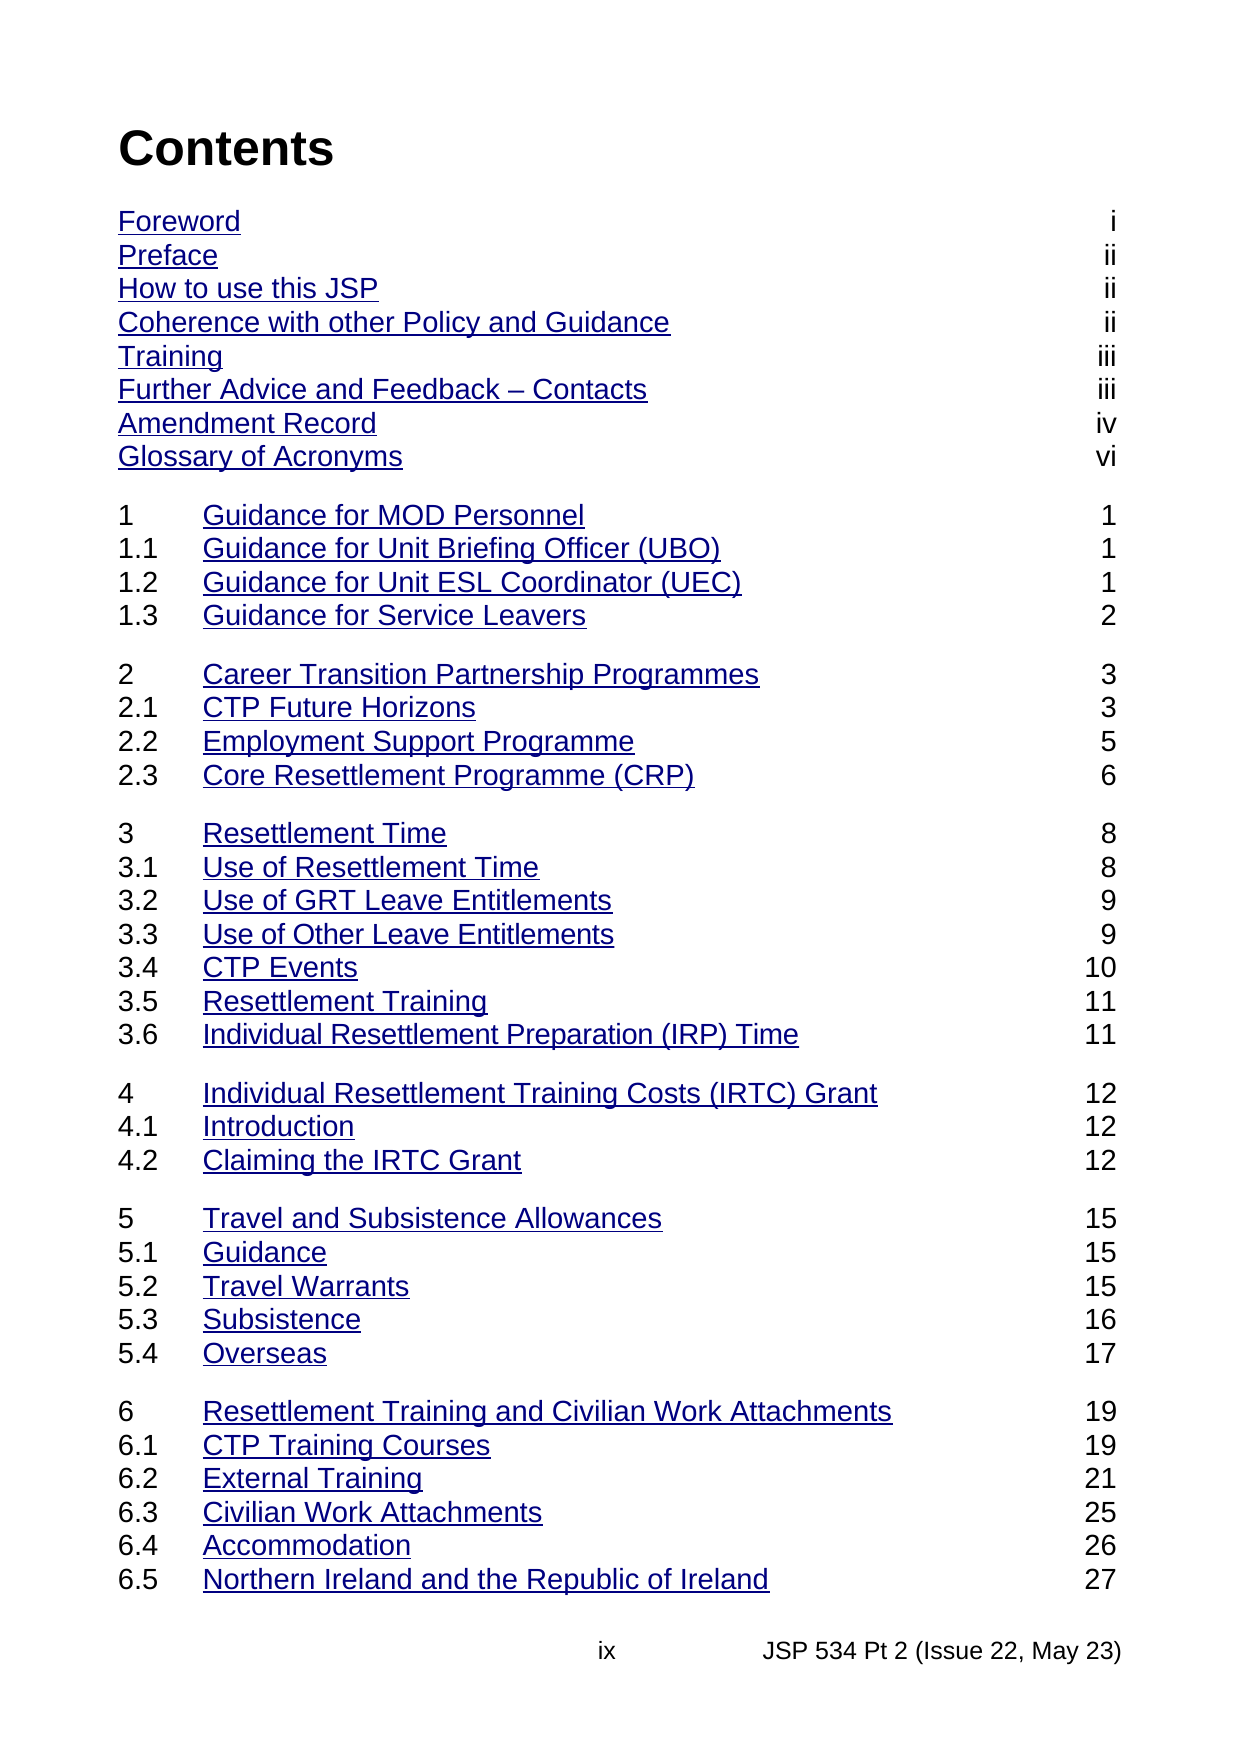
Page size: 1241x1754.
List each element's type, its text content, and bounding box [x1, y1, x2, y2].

table_cell vi [1036, 439, 1122, 473]
table_cell Guidance for Unit ESL Coordinator (UEC) [191, 565, 1036, 598]
table_cell Training [118, 339, 1036, 372]
table_cell 3 [1036, 632, 1122, 690]
table_cell Coherence with other Policy and Guidance [118, 305, 1036, 338]
table_cell 8 [1036, 791, 1122, 849]
table_cell 3.2 [118, 883, 191, 917]
table_cell 5 [1036, 724, 1122, 757]
table_cell 5.1 [118, 1235, 191, 1268]
table_cell 2.2 [118, 724, 191, 757]
table_cell 15 [1036, 1235, 1122, 1268]
table_cell Guidance [191, 1235, 1036, 1268]
table_cell 15 [1036, 1176, 1122, 1235]
table_cell Subsistence [191, 1302, 1036, 1336]
table_cell Amendment Record [118, 406, 1036, 439]
table_cell 5.3 [118, 1302, 191, 1336]
table_cell iv [1036, 406, 1122, 439]
table_cell 4.2 [118, 1143, 191, 1176]
table_cell CTP Training Courses [191, 1428, 1036, 1461]
table_cell Overseas [191, 1336, 1036, 1369]
table_cell 6.2 [118, 1461, 191, 1495]
table_cell Individual Resettlement Training Costs (IRTC) Grant [191, 1051, 1036, 1109]
table_cell 3 [118, 791, 191, 849]
table_header Foreword [118, 204, 1036, 238]
table_cell 2 [118, 632, 191, 690]
table_cell Core Resettlement Programme (CRP) [191, 758, 1036, 791]
table_cell 4.1 [118, 1109, 191, 1143]
table_cell 26 [1036, 1528, 1122, 1562]
table_cell 25 [1036, 1495, 1122, 1528]
table_cell External Training [191, 1461, 1036, 1495]
subtitle Contents [118, 118, 1122, 176]
table_cell 3.1 [118, 850, 191, 883]
table_cell iii [1036, 339, 1122, 372]
table_cell 12 [1036, 1143, 1122, 1176]
table_cell 3.5 [118, 984, 191, 1017]
table_cell 21 [1036, 1461, 1122, 1495]
table_cell 1.2 [118, 565, 191, 598]
table_cell 2 [1036, 598, 1122, 632]
table_cell 9 [1036, 917, 1122, 950]
table_cell 3.6 [118, 1017, 191, 1051]
table_cell iii [1036, 372, 1122, 406]
table_cell 2.1 [118, 690, 191, 724]
table_cell Use of Resettlement Time [191, 850, 1036, 883]
table_cell 3 [1036, 690, 1122, 724]
table_cell 1.1 [118, 531, 191, 565]
table_cell 1 [1036, 473, 1122, 531]
table_cell How to use this JSP [118, 271, 1036, 305]
table_cell 6.3 [118, 1495, 191, 1528]
table_cell 4 [118, 1051, 191, 1109]
table_cell 19 [1036, 1369, 1122, 1428]
table_cell ii [1036, 238, 1122, 271]
table_cell Guidance for Service Leavers [191, 598, 1036, 632]
table_cell 6 [1036, 758, 1122, 791]
table_cell 5.4 [118, 1336, 191, 1369]
table_cell Northern Ireland and the Republic of Ireland [191, 1562, 1036, 1629]
table_cell 16 [1036, 1302, 1122, 1336]
table_cell 12 [1036, 1051, 1122, 1109]
table_cell 11 [1036, 984, 1122, 1017]
table_cell Claiming the IRTC Grant [191, 1143, 1036, 1176]
table_cell Guidance for Unit Briefing Officer (UBO) [191, 531, 1036, 565]
table_cell 5.2 [118, 1269, 191, 1302]
table_cell ii [1036, 271, 1122, 305]
table_cell Further Advice and Feedback – Contacts [118, 372, 1036, 406]
table_cell 1 [1036, 565, 1122, 598]
table_header i [1036, 204, 1122, 238]
table_cell CTP Future Horizons [191, 690, 1036, 724]
table_cell 6.5 [118, 1562, 191, 1629]
table_cell Use of Other Leave Entitlements [191, 917, 1036, 950]
table_cell 6.1 [118, 1428, 191, 1461]
table_cell Introduction [191, 1109, 1036, 1143]
table_cell 10 [1036, 950, 1122, 984]
table_cell 2.3 [118, 758, 191, 791]
table_cell Resettlement Training and Civilian Work Attachments [191, 1369, 1036, 1428]
table_cell 3.3 [118, 917, 191, 950]
table_cell Individual Resettlement Preparation (IRP) Time [191, 1017, 1036, 1051]
table_cell Employment Support Programme [191, 724, 1036, 757]
table_cell CTP Events [191, 950, 1036, 984]
table_cell 9 [1036, 883, 1122, 917]
table_cell 1 [118, 473, 191, 531]
table_cell 1 [1036, 531, 1122, 565]
table_cell 8 [1036, 850, 1122, 883]
table_cell 6 [118, 1369, 191, 1428]
table_cell Resettlement Time [191, 791, 1036, 849]
table_cell Civilian Work Attachments [191, 1495, 1036, 1528]
table_cell Accommodation [191, 1528, 1036, 1562]
table_cell Use of GRT Leave Entitlements [191, 883, 1036, 917]
table_cell Glossary of Acronyms [118, 439, 1036, 473]
table_cell ii [1036, 305, 1122, 338]
table_cell 12 [1036, 1109, 1122, 1143]
table_cell Resettlement Training [191, 984, 1036, 1017]
table_cell Travel Warrants [191, 1269, 1036, 1302]
table_cell Career Transition Partnership Programmes [191, 632, 1036, 690]
table_cell 11 [1036, 1017, 1122, 1051]
table_cell 6.4 [118, 1528, 191, 1562]
table_cell 3.4 [118, 950, 191, 984]
table_cell Guidance for MOD Personnel [191, 473, 1036, 531]
table_cell Preface [118, 238, 1036, 271]
table_cell Travel and Subsistence Allowances [191, 1176, 1036, 1235]
table_cell 1.3 [118, 598, 191, 632]
table_cell 27 [1036, 1562, 1122, 1629]
table_cell 5 [118, 1176, 191, 1235]
table_cell 19 [1036, 1428, 1122, 1461]
table_cell 15 [1036, 1269, 1122, 1302]
table_cell 17 [1036, 1336, 1122, 1369]
